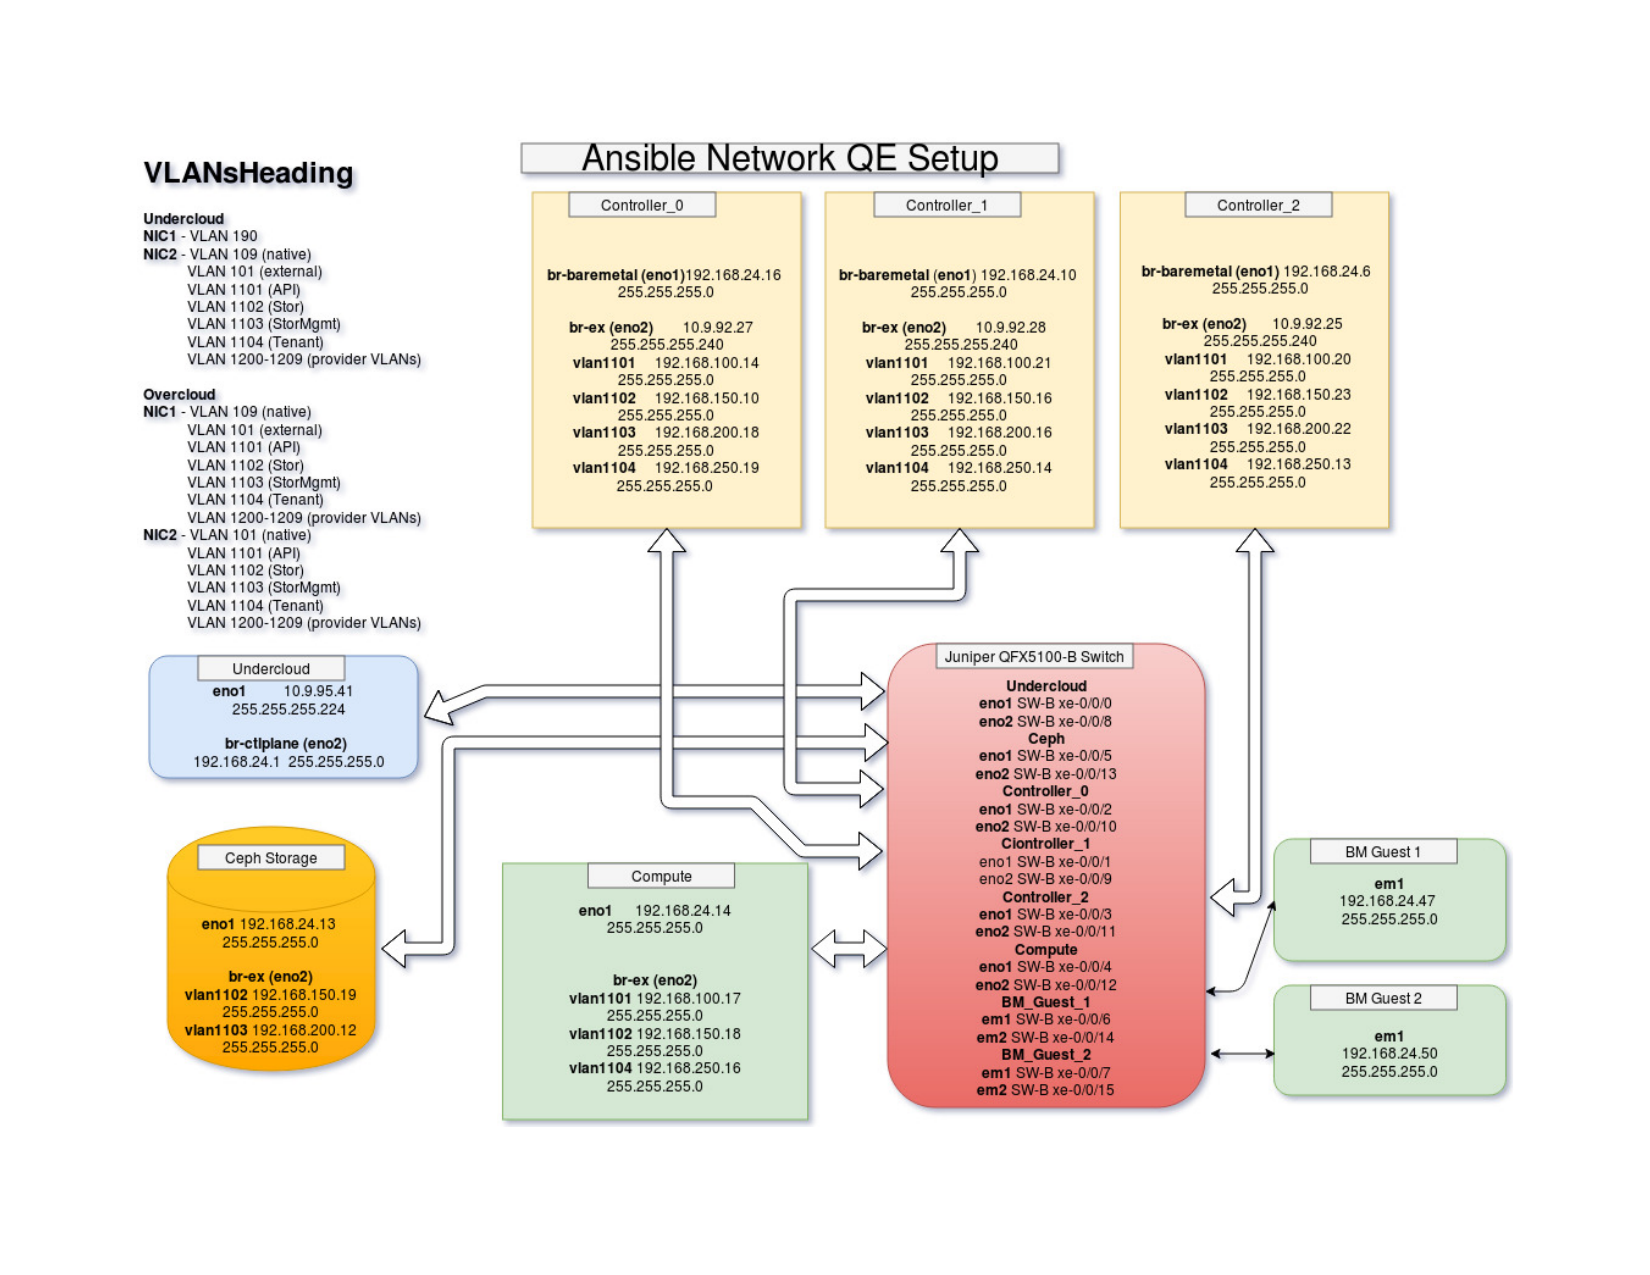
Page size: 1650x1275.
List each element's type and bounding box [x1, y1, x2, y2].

picture [136, 118, 1514, 1127]
